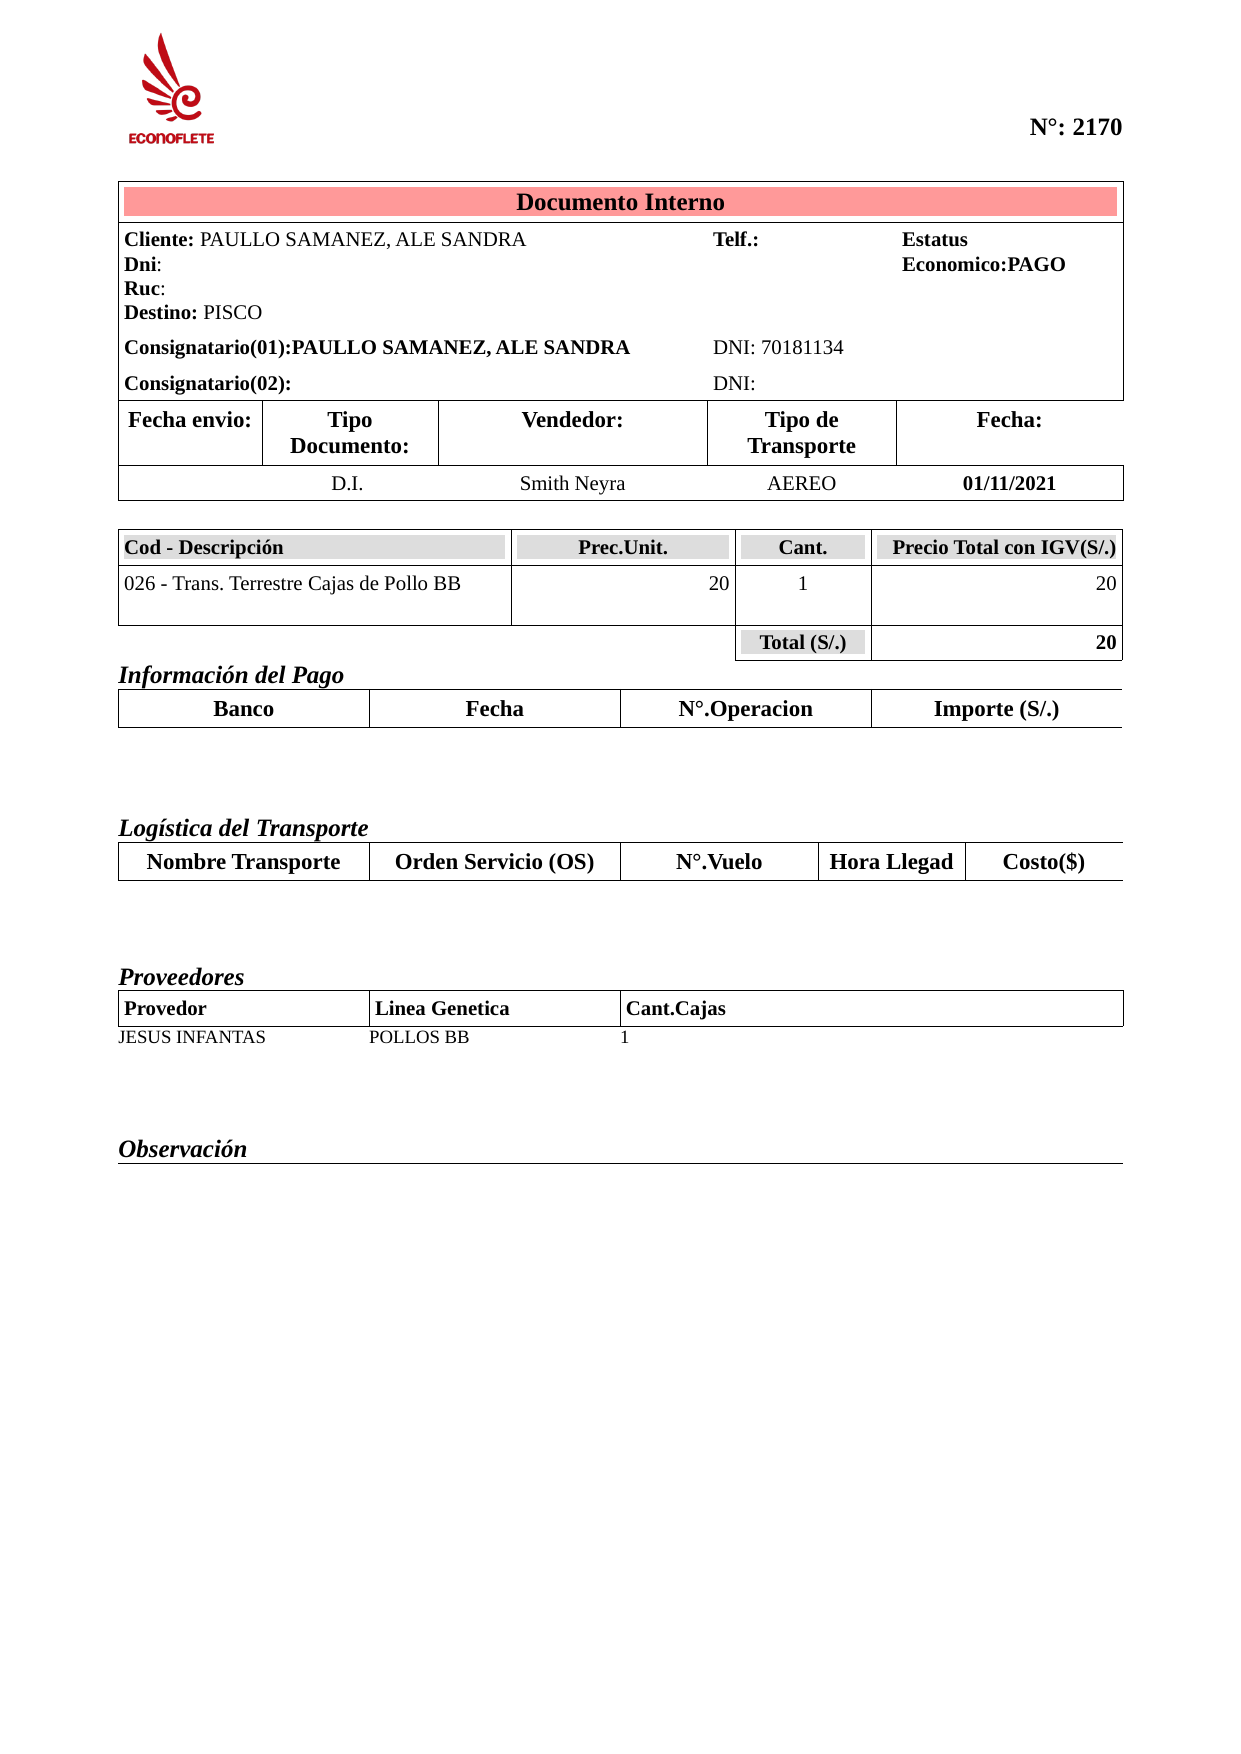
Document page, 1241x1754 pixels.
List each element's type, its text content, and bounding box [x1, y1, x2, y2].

table_cell [118, 785, 369, 813]
text Proveedores [118, 962, 1122, 990]
table_cell Smith Neyra [438, 466, 707, 500]
text Información del Pago [118, 660, 1122, 689]
table_cell [369, 1091, 620, 1112]
table_cell [965, 904, 1123, 933]
table_cell DNI: 70181134 [707, 329, 1123, 365]
table_cell [118, 1112, 369, 1134]
table_cell 01/11/2021 [896, 466, 1123, 500]
table_cell [818, 904, 965, 933]
table_cell 1 [620, 1027, 1123, 1048]
table_cell [369, 1112, 620, 1134]
table_cell [620, 1048, 1123, 1069]
table_cell 1 [736, 566, 871, 624]
table_cell [369, 1048, 620, 1069]
picture [118, 32, 225, 144]
table_cell [620, 728, 871, 756]
table_cell [118, 756, 369, 784]
table_cell [620, 881, 818, 904]
table_cell [511, 626, 735, 660]
table_header Nombre Transporte [119, 843, 369, 880]
table_cell Total (S/.) [736, 626, 871, 660]
table_cell JESUS INFANTAS [118, 1027, 369, 1048]
table_cell Tipo de Transporte [708, 401, 896, 465]
table_header Prec.Unit. [512, 530, 735, 565]
table_cell Fecha envio: [119, 401, 262, 465]
table_cell 20 [512, 566, 735, 624]
table_cell Consignatario(01):PAULLO SAMANEZ, ALE SANDRA [119, 329, 707, 365]
table_header Precio Total con IGV(S/.) [872, 530, 1122, 565]
table_header Cant.Cajas [621, 991, 1123, 1026]
table_cell [871, 785, 1122, 813]
table_header Orden Servicio (OS) [370, 843, 620, 880]
table_cell [620, 933, 818, 962]
table_header Importe (S/.) [872, 690, 1122, 727]
table_cell [119, 466, 262, 500]
table_cell [965, 881, 1123, 904]
table_cell [620, 904, 818, 933]
table_header N°.Operacion [621, 690, 871, 727]
table_cell [620, 1091, 1123, 1112]
table_cell [871, 756, 1122, 784]
table_cell D.I. [262, 466, 438, 500]
table_cell DNI: [707, 365, 1123, 400]
table_header Cod - Descripción [119, 530, 511, 565]
table_header [118, 1164, 1123, 1187]
table_cell [118, 1069, 369, 1091]
table_cell [369, 728, 620, 756]
table_header Banco [119, 690, 369, 727]
table_cell [818, 881, 965, 904]
table_cell Consignatario(02): [119, 365, 707, 400]
table_cell Vendedor: [439, 401, 707, 465]
table_cell [871, 728, 1122, 756]
table_cell [369, 881, 620, 904]
table_cell [818, 933, 965, 962]
table_header Provedor [119, 991, 369, 1026]
table_cell 20 [872, 566, 1122, 624]
text Observación [118, 1134, 1122, 1163]
table_cell Fecha: [897, 401, 1123, 465]
table_header Linea Genetica [370, 991, 620, 1026]
table_header Documento Interno [119, 182, 1123, 222]
table_cell [620, 785, 871, 813]
table_cell [118, 933, 369, 962]
table_cell [118, 881, 369, 904]
table_cell [118, 728, 369, 756]
table_header Cant. [736, 530, 871, 565]
table_cell Cliente: PAULLO SAMANEZ, ALE SANDRA Dni: Ruc: Destino: PISCO [119, 223, 707, 329]
table_cell [369, 785, 620, 813]
table_cell Tipo Documento: [263, 401, 438, 465]
table_cell Estatus Economico:PAGO [896, 223, 1123, 329]
table_cell [118, 626, 511, 660]
table_cell [118, 904, 369, 933]
table_cell [620, 1069, 1123, 1091]
table_cell [369, 756, 620, 784]
table_header Fecha [370, 690, 620, 727]
table_cell AEREO [707, 466, 896, 500]
table_cell Telf.: [707, 223, 896, 329]
table_cell [118, 1048, 369, 1069]
table_cell [118, 1091, 369, 1112]
table_header Costo($) [966, 843, 1123, 880]
table_header Hora Llegad [819, 843, 965, 880]
table_header N°.Vuelo [621, 843, 818, 880]
table_cell POLLOS BB [369, 1027, 620, 1048]
table_cell [965, 933, 1123, 962]
text Logística del Transporte [118, 813, 1122, 842]
table_cell [369, 904, 620, 933]
table_cell [620, 1112, 1123, 1134]
table_cell [369, 1069, 620, 1091]
table_cell 026 - Trans. Terrestre Cajas de Pollo BB [119, 566, 511, 624]
table_cell [369, 933, 620, 962]
table_cell [620, 756, 871, 784]
table_cell 20 [872, 626, 1122, 660]
